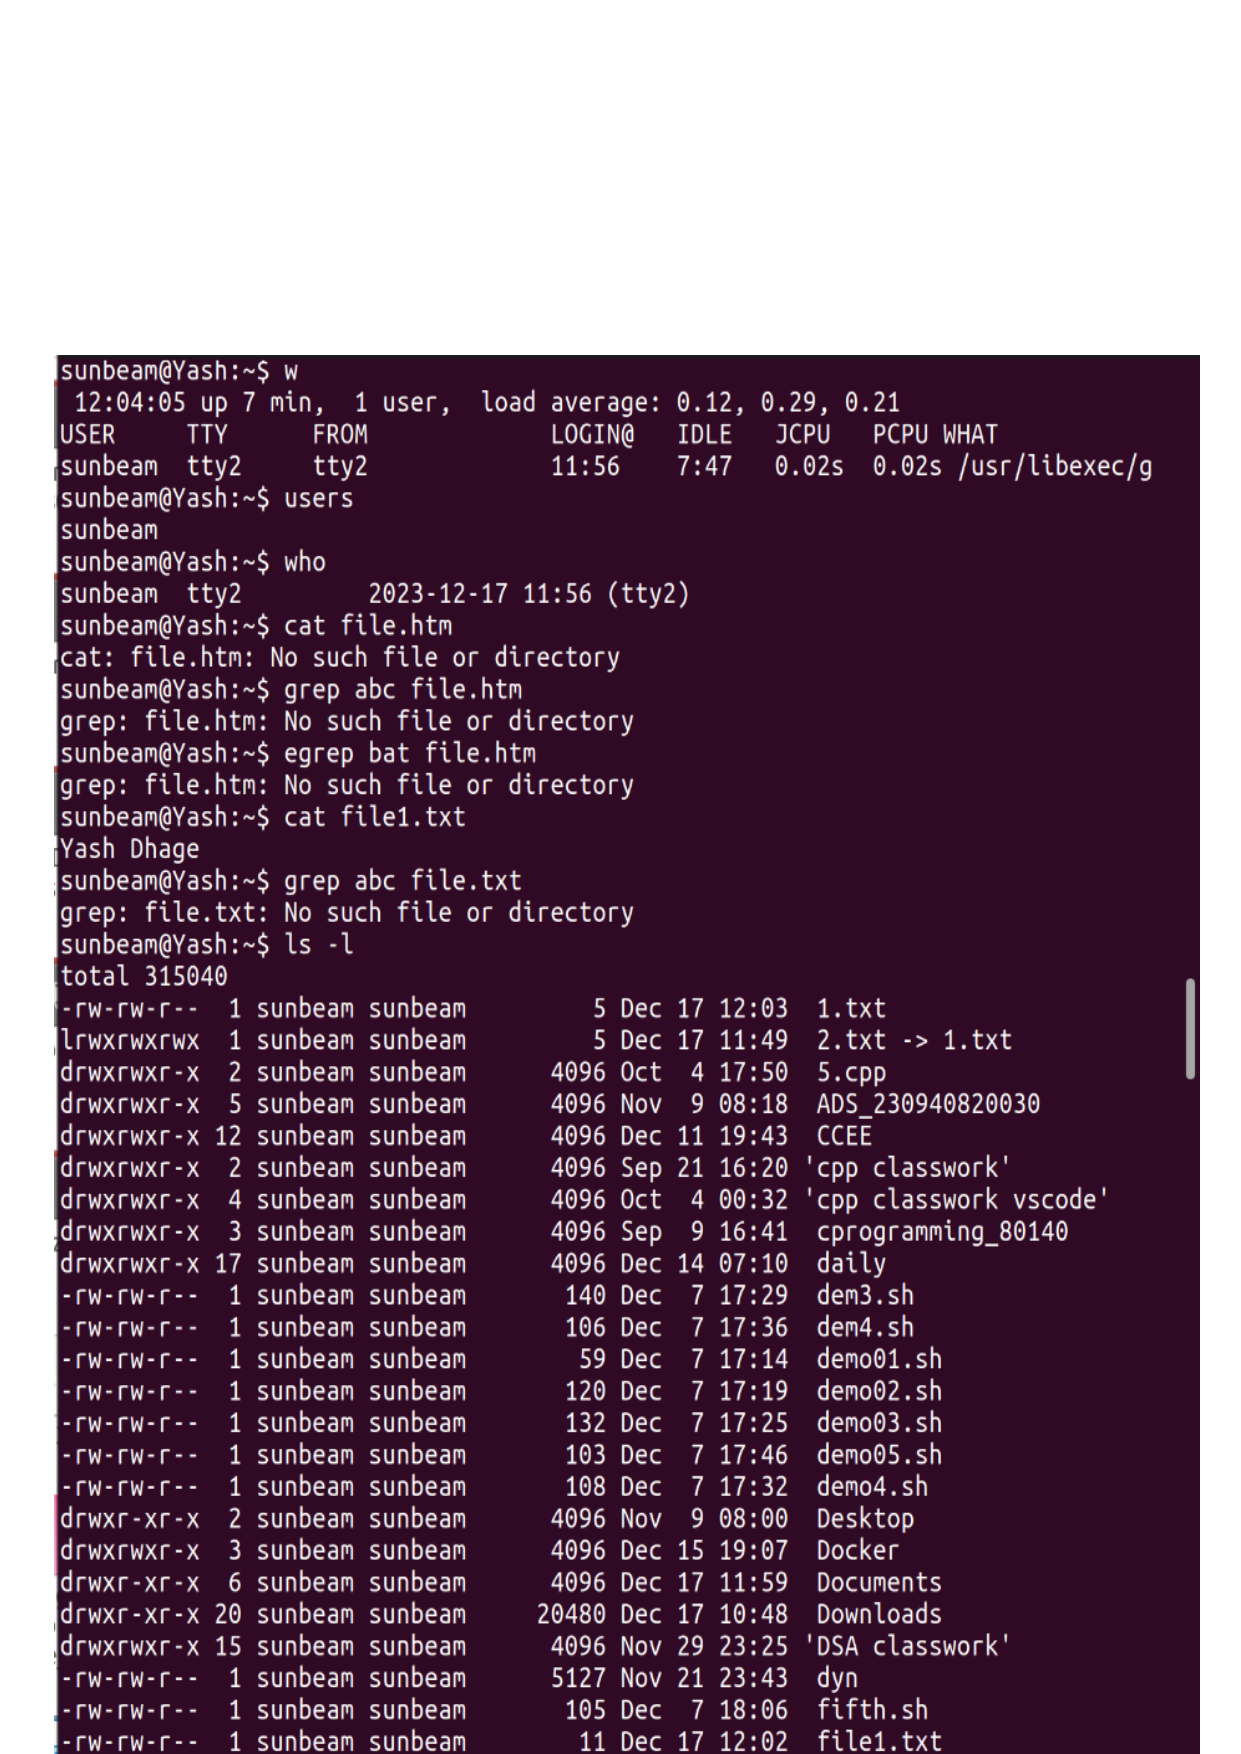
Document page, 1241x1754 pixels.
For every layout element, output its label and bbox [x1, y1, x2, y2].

picture [54, 355, 1200, 1754]
